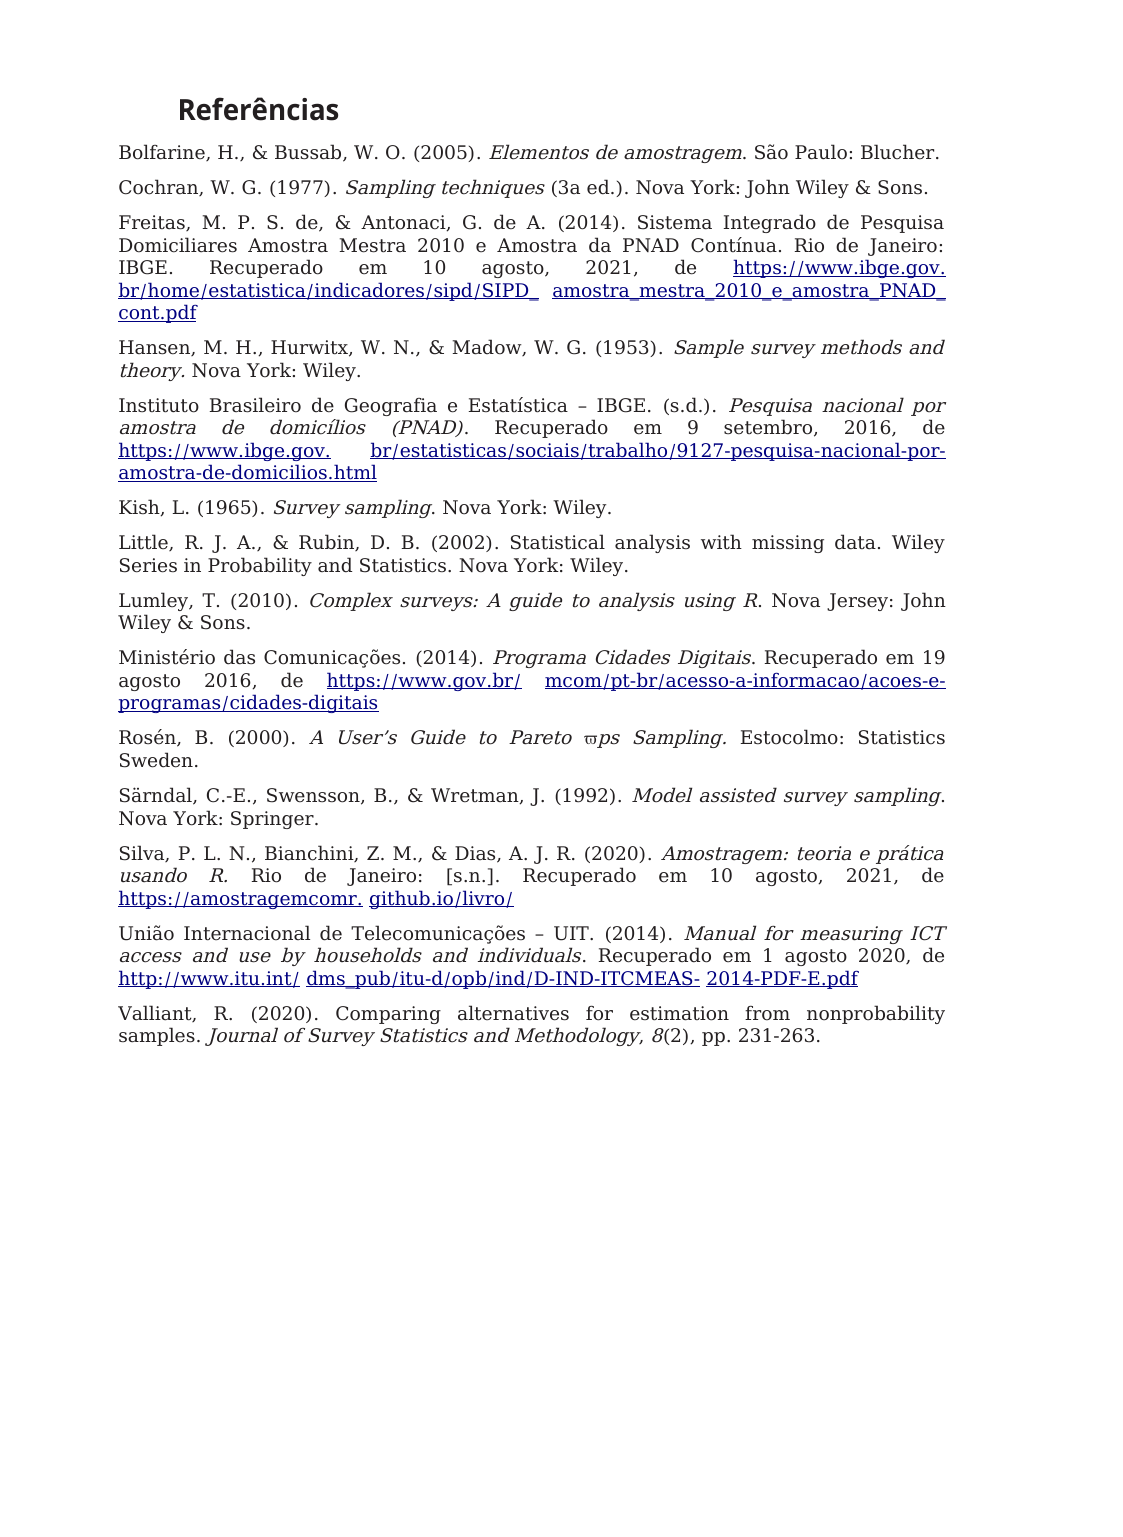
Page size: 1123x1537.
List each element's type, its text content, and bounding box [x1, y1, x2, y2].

text Silva, P. L. N., Bianchini, Z. M., & Dias, A. J. R. (2020). Amostragem: teoria e prática usando R. Rio de Janeiro: [s.n.]. Recuperado em 10 agosto, 2021, de https://amostragemcomr. github.io/livro/ [118, 841, 946, 909]
text Bolfarine, H., & Bussab, W. O. (2005). Elementos de amostragem. São Paulo: Blucher. [118, 141, 946, 163]
text Kish, L. (1965). Survey sampling. Nova York: Wiley. [118, 496, 946, 518]
text Lumley, T. (2010). Complex surveys: A guide to analysis using R. Nova Jersey: John Wiley & Sons. [118, 588, 946, 633]
text União Internacional de Telecomunicações – UIT. (2014). Manual for measuring ICT access and use by households and individuals. Recuperado em 1 agosto 2020, de http://www.itu.int/ dms_pub/itu-d/opb/ind/D-IND-ITCMEAS- 2014-PDF-E.pdf [118, 921, 946, 989]
text Cochran, W. G. (1977). Sampling techniques (3a ed.). Nova York: John Wiley & Sons. [118, 176, 946, 198]
text Little, R. J. A., & Rubin, D. B. (2002). Statistical analysis with missing data. Wiley Series in Probability and Statistics. Nova York: Wiley. [118, 531, 946, 576]
text Valliant, R. (2020). Comparing alternatives for estimation from nonprobability samples. Journal of Survey Statistics and Methodology, 8(2), pp. 231-263. [118, 1001, 946, 1046]
text Rosén, B. (2000). A User’s Guide to Pareto ps Sampling. Estocolmo: Statistics Sweden. [118, 726, 946, 771]
text Instituto Brasileiro de Geografia e Estatística – IBGE. (s.d.). Pesquisa nacional por amostra de domicílios (PNAD). Recuperado em 9 setembro, 2016, de https://www.ibge.gov. br/estatisticas/sociais/trabalho/9127-pesquisa-nacional-por-amostra-de-domicilios.html [118, 393, 946, 483]
text Hansen, M. H., Hurwitx, W. N., & Madow, W. G. (1953). Sample survey methods and theory. Nova York: Wiley. [118, 336, 946, 381]
text Särndal, C.-E., Swensson, B., & Wretman, J. (1992). Model assisted survey sampling. Nova York: Springer. [118, 784, 946, 829]
subtitle Referências [177, 89, 946, 128]
text Freitas, M. P. S. de, & Antonaci, G. de A. (2014). Sistema Integrado de Pesquisa Domiciliares Amostra Mestra 2010 e Amostra da PNAD Contínua. Rio de Janeiro: IBGE. Recuperado em 10 agosto, 2021, de https://www.ibge.gov. br/home/estatistica/indicadores/sipd/SIPD_ amostra_mestra_2010_e_amostra_PNAD_ cont.pdf [118, 211, 946, 323]
text Ministério das Comunicações. (2014). Programa Cidades Digitais. Recuperado em 19 agosto 2016, de https://www.gov.br/ mcom/pt-br/acesso-a-informacao/acoes-e- programas/cidades-digitais [118, 646, 946, 713]
